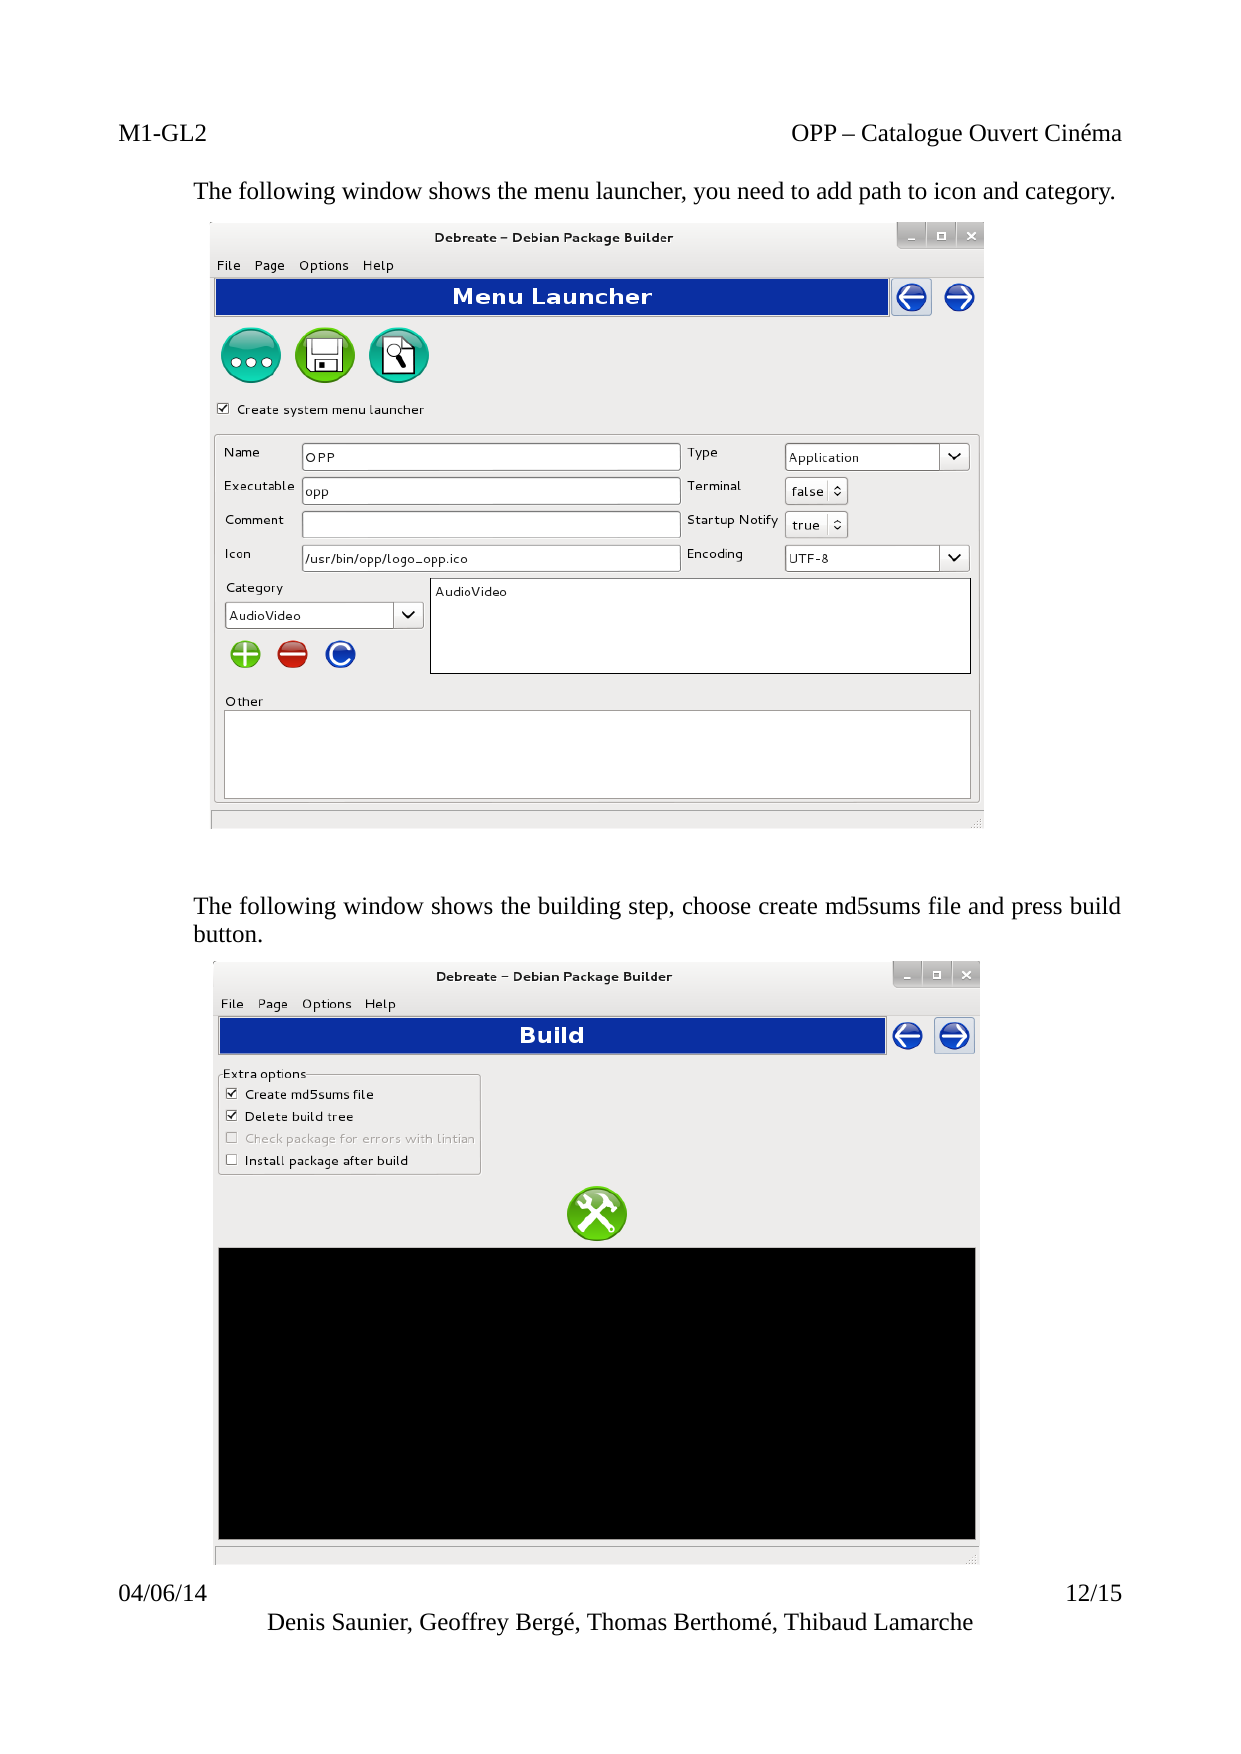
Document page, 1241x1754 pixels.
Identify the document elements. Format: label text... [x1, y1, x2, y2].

text The following window shows the menu launcher, you need to add path to icon and category. [118, 176, 1122, 205]
text The following window shows the building step, choose create md5sums file and press build button. [193, 891, 1122, 948]
picture [213, 961, 980, 1565]
picture [209, 222, 984, 829]
